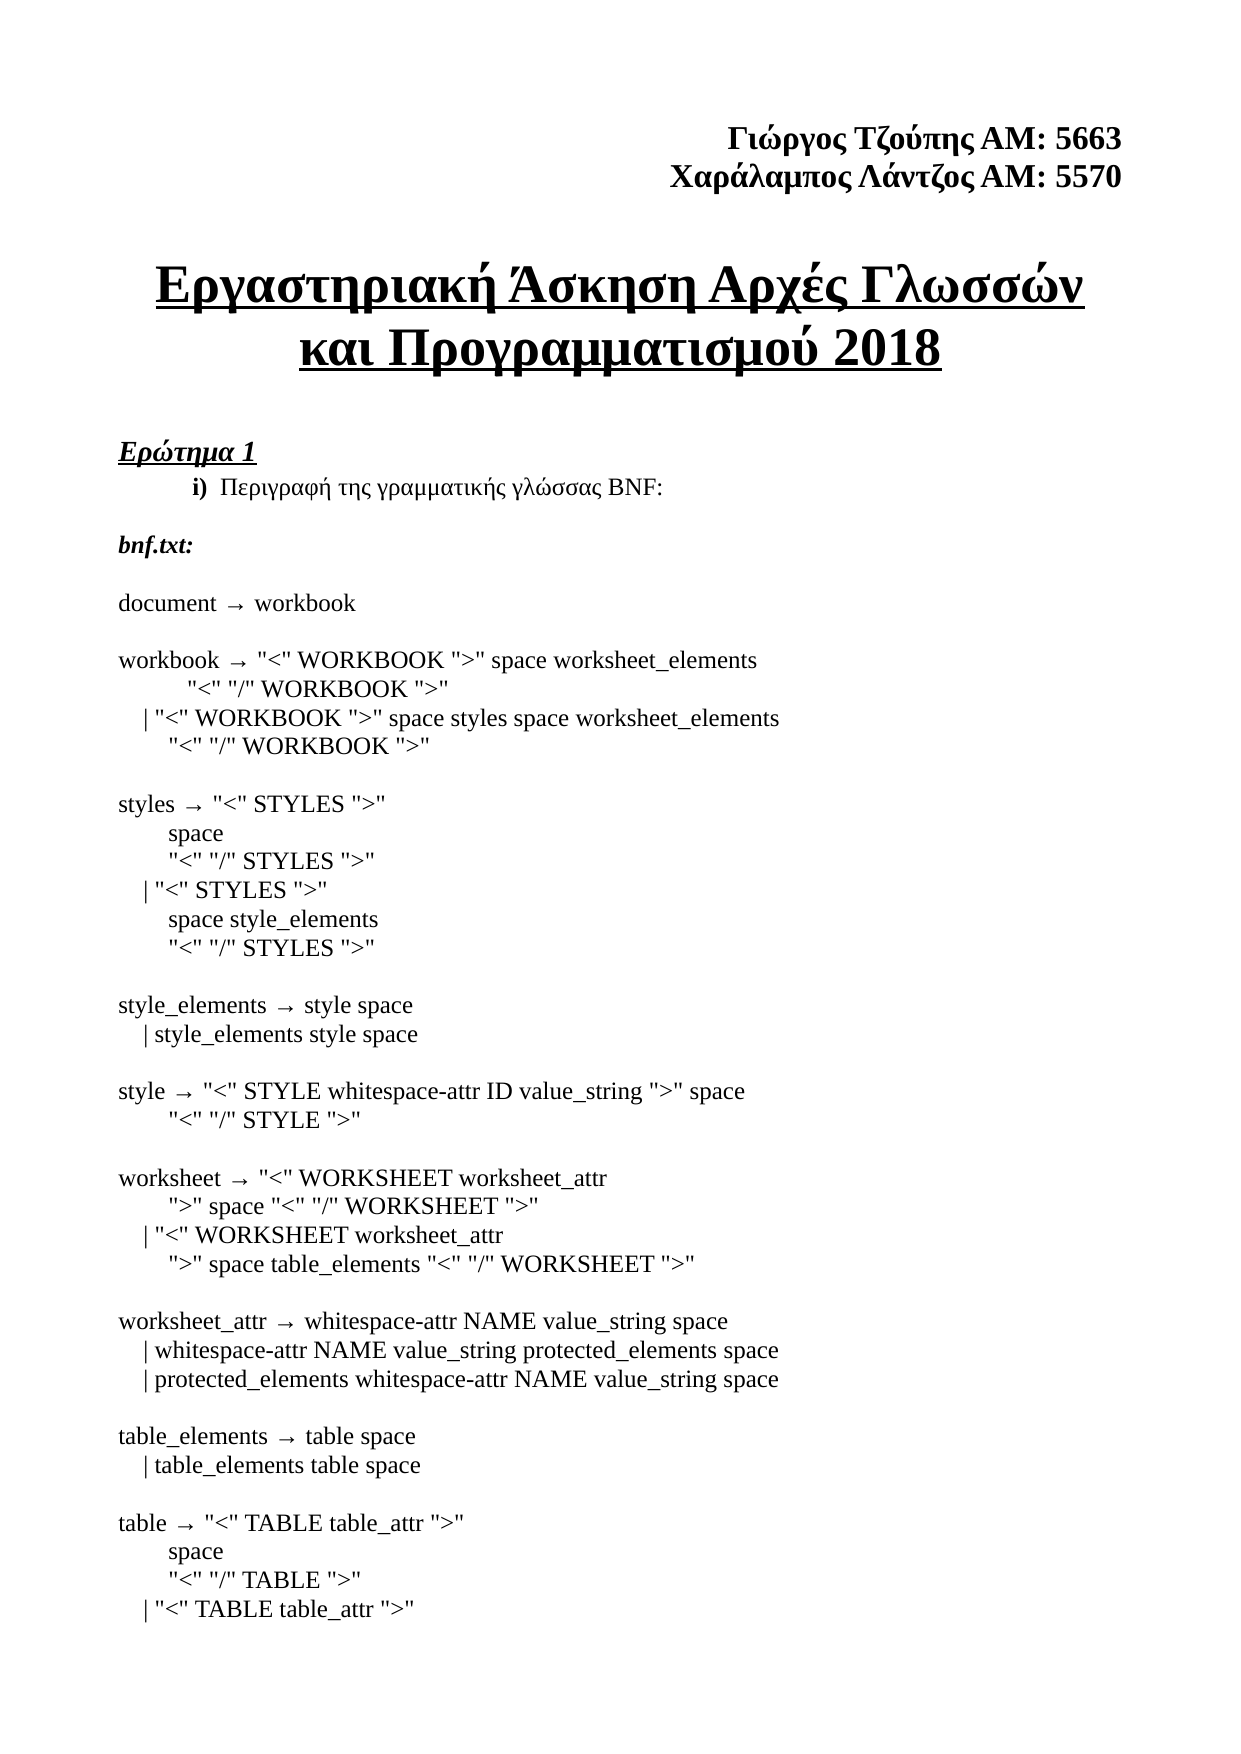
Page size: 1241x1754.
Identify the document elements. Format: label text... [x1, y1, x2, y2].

text styles → "<" STYLES ">" [118, 789, 1122, 818]
text | "<" WORKSHEET worksheet_attr [118, 1220, 1122, 1249]
text "<" "/" WORKBOOK ">" [118, 731, 1122, 760]
text i) Περιγραφή της γραμματικής γλώσσας BNF: [118, 468, 1122, 501]
text | table_elements table space [118, 1450, 1122, 1479]
text worksheet → "<" WORKSHEET worksheet_attr [118, 1163, 1122, 1191]
text worksheet_attr → whitespace-attr NAME value_string space [118, 1306, 1122, 1335]
text Χαράλαμπος Λάντζος ΑΜ: 5570 [118, 156, 1122, 195]
text "<" "/" WORKBOOK ">" [118, 674, 1122, 703]
text | "<" TABLE table_attr ">" [118, 1594, 1122, 1623]
text "<" "/" STYLES ">" [118, 933, 1122, 961]
text "<" "/" TABLE ">" [118, 1565, 1122, 1594]
text Ερώτημα 1 [118, 434, 1122, 468]
text Εργαστηριακή Άσκηση Αρχές Γλωσσών και Προγραμματισμού 2018 [118, 252, 1122, 377]
text | "<" STYLES ">" [118, 875, 1122, 904]
text space [118, 1536, 1122, 1565]
text | protected_elements whitespace-attr NAME value_string space [118, 1364, 1122, 1393]
text workbook → "<" WORKBOOK ">" space worksheet_elements [118, 645, 1122, 674]
text style_elements → style space [118, 990, 1122, 1019]
text table → "<" TABLE table_attr ">" [118, 1508, 1122, 1536]
text document → workbook [118, 588, 1122, 616]
text | whitespace-attr NAME value_string protected_elements space [118, 1335, 1122, 1364]
text "<" "/" STYLES ">" [118, 846, 1122, 875]
text | "<" WORKBOOK ">" space styles space worksheet_elements [118, 703, 1122, 731]
text "<" "/" STYLE ">" [118, 1105, 1122, 1134]
text table_elements → table space [118, 1421, 1122, 1450]
text space [118, 818, 1122, 846]
text Γιώργος Τζούπης ΑΜ: 5663 [118, 118, 1122, 156]
text style → "<" STYLE whitespace-attr ID value_string ">" space [118, 1076, 1122, 1105]
text ">" space table_elements "<" "/" WORKSHEET ">" [118, 1249, 1122, 1278]
text ">" space "<" "/" WORKSHEET ">" [118, 1191, 1122, 1220]
text space style_elements [118, 904, 1122, 933]
text bnf.txt: [118, 530, 1122, 559]
text | style_elements style space [118, 1019, 1122, 1048]
